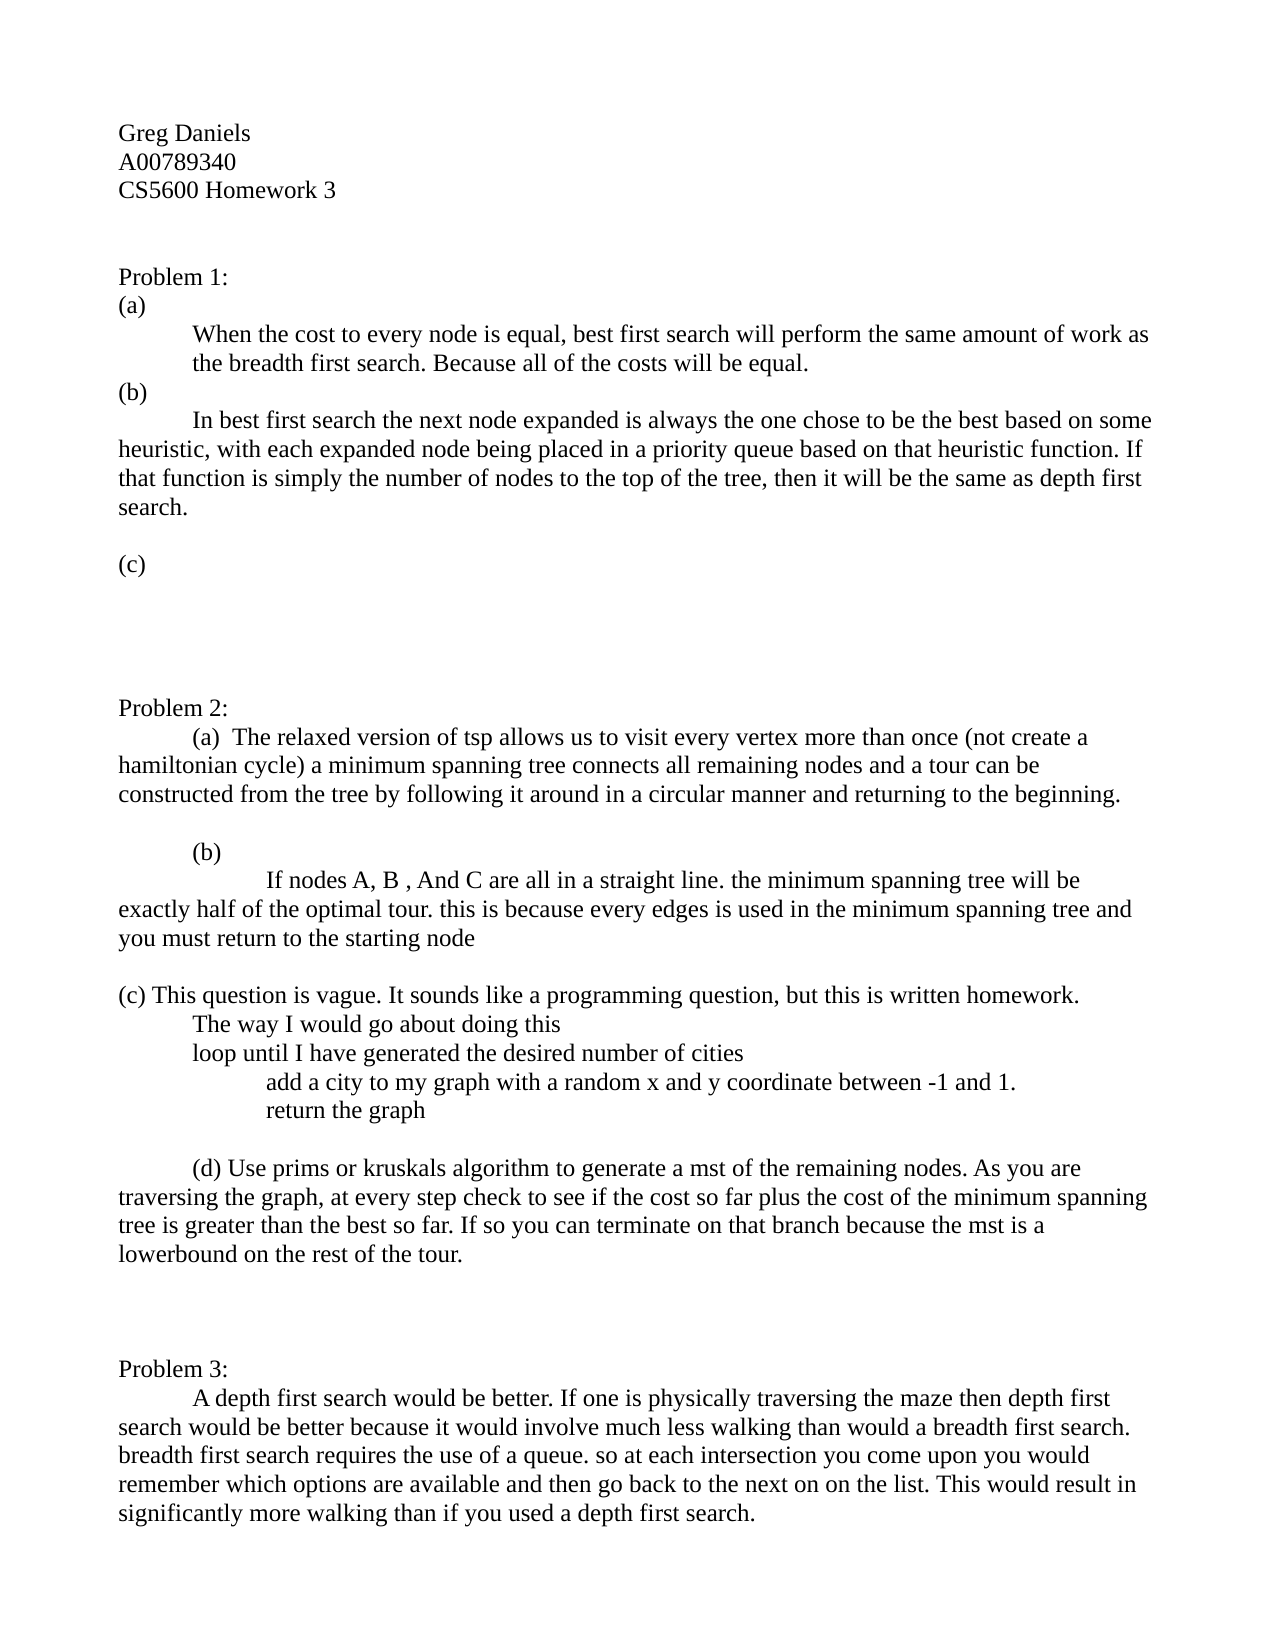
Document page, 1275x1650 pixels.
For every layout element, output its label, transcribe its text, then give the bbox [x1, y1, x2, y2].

text (b) [118, 837, 1157, 866]
text CS5600 Homework 3 [118, 176, 1157, 204]
text (b) [118, 377, 1157, 406]
text (d) Use prims or kruskals algorithm to generate a mst of the remaining nodes. As you are traversing the graph, at every step check to see if the cost so far plus the cost of the minimum spanning tree is greater than the best so far. If so you can terminate on that branch because the mst is a lowerbound on the rest of the tour. [118, 1153, 1157, 1268]
text (a) The relaxed version of tsp allows us to visit every vertex more than once (not create a hamiltonian cycle) a minimum spanning tree connects all remaining nodes and a tour can be constructed from the tree by following it around in a circular manner and returning to the beginning. [118, 722, 1157, 808]
text (c) [118, 549, 1157, 578]
text Problem 3: [118, 1354, 1157, 1383]
text A00789340 [118, 147, 1157, 176]
text Problem 1: [118, 262, 1157, 291]
text (c) This question is vague. It sounds like a programming question, but this is written homework. [118, 981, 1157, 1009]
text In best first search the next node expanded is always the one chose to be the best based on some heuristic, with each expanded node being placed in a priority queue based on that heuristic function. If that function is simply the number of nodes to the top of the tree, then it will be the same as depth first search. [118, 406, 1157, 521]
text A depth first search would be better. If one is physically traversing the maze then depth first search would be better because it would involve much less walking than would a breadth first search. breadth first search requires the use of a queue. so at each intersection you come upon you would remember which options are available and then go back to the next on on the list. This would result in significantly more walking than if you used a depth first search. [118, 1383, 1157, 1527]
text If nodes A, B , And C are all in a straight line. the minimum spanning tree will be exactly half of the optimal tour. this is because every edges is used in the minimum spanning tree and you must return to the starting node [118, 866, 1157, 952]
text The way I would go about doing this [118, 1009, 1157, 1038]
text When the cost to every node is equal, best first search will perform the same amount of work as the breadth first search. Because all of the costs will be equal. [118, 319, 1157, 377]
text loop until I have generated the desired number of cities [118, 1038, 1157, 1067]
text Greg Daniels [118, 118, 1157, 147]
text return the graph [118, 1096, 1157, 1124]
text add a city to my graph with a random x and y coordinate between -1 and 1. [118, 1067, 1157, 1096]
text Problem 2: [118, 693, 1157, 722]
text (a) [118, 291, 1157, 319]
